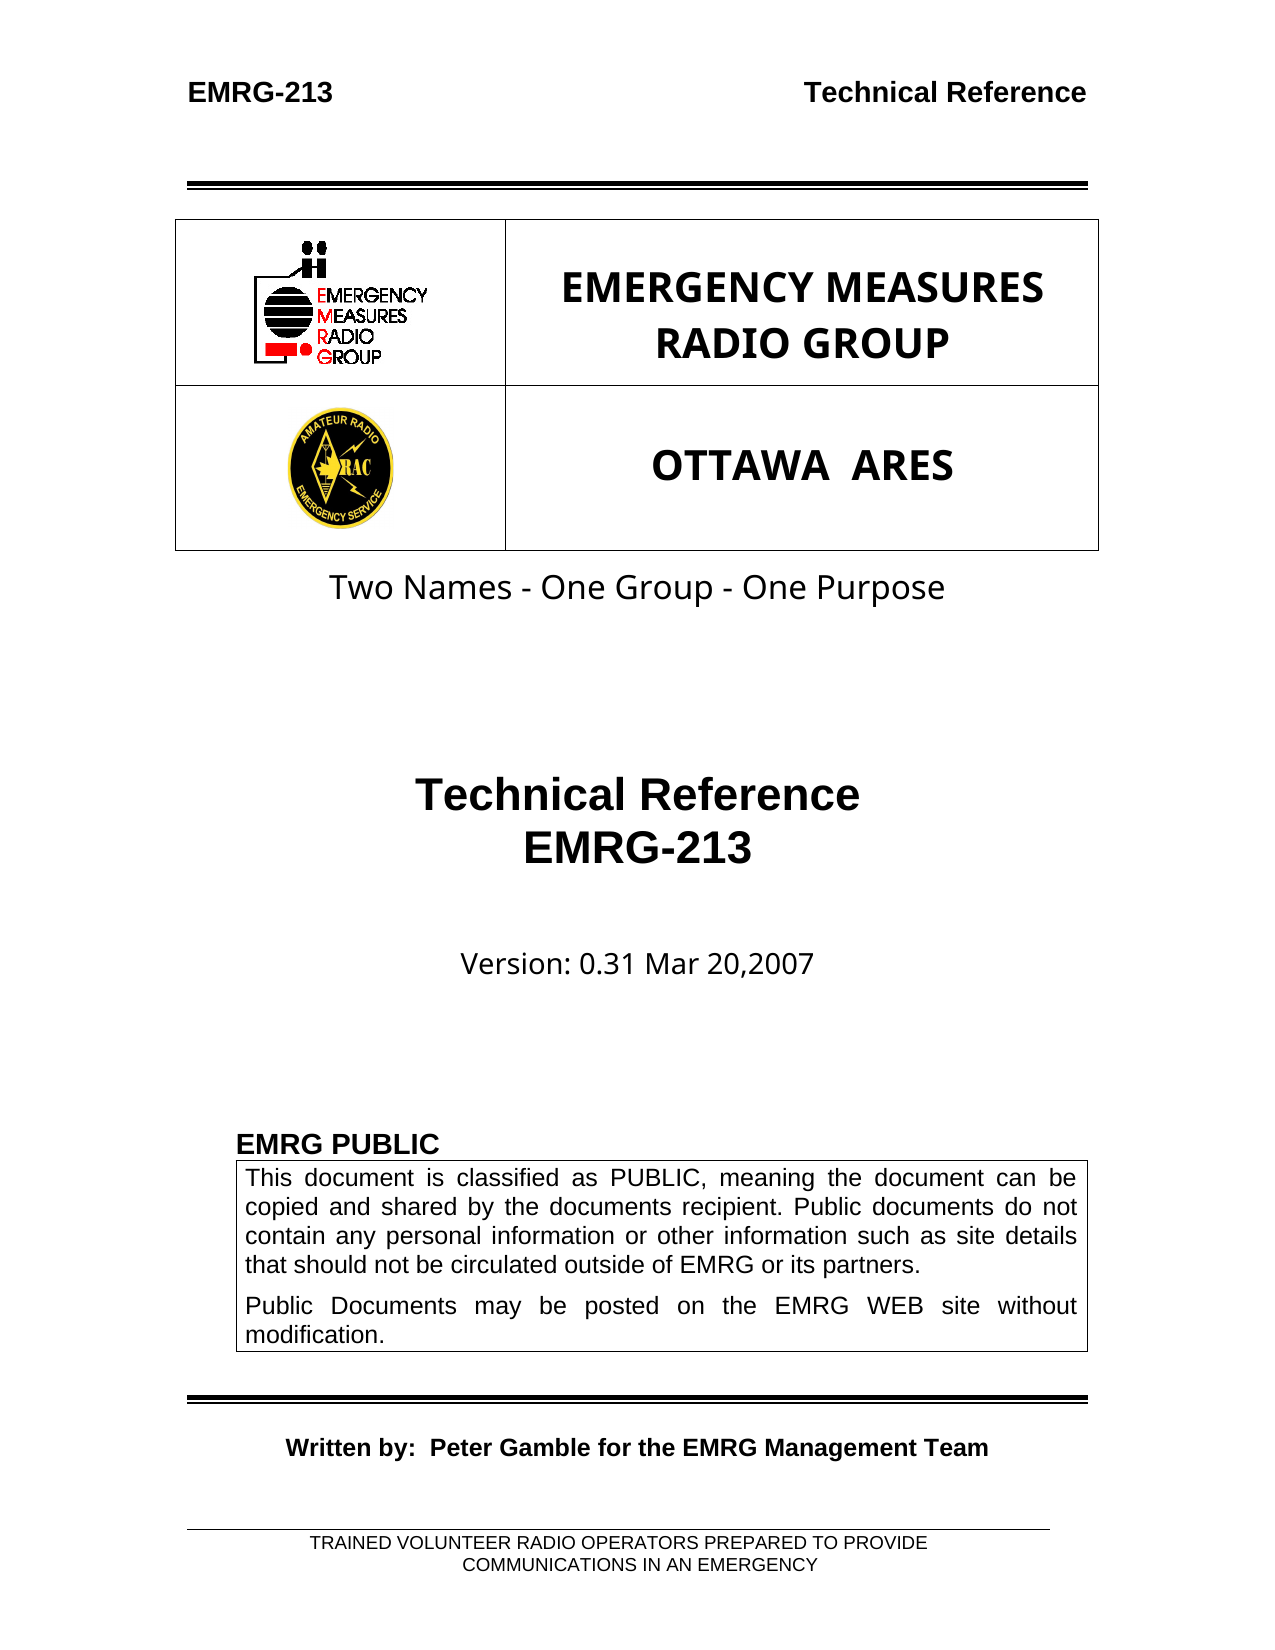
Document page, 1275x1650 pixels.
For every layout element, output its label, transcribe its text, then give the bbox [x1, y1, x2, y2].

text EMRG PUBLIC [236, 1127, 1088, 1160]
picture [287, 407, 394, 529]
text Two Names - One Group - One Purpose [187, 564, 1088, 609]
text EMRG-213 [187, 820, 1088, 873]
text Version: 0.31 Mar 20,2007 [187, 943, 1088, 983]
table_header [176, 220, 505, 385]
table_cell [176, 386, 505, 550]
text This document is classified as PUBLIC, meaning the document can be copied and shared by the documents recipient. Public documents do not contain any personal information or other information such as site details that should not be circulated outside of EMRG or its partners. [237, 1161, 1087, 1278]
text Public Documents may be posted on the EMRG WEB site without modification. [237, 1288, 1087, 1351]
picture [254, 241, 427, 364]
table_header EMERGENCY MEASURES RADIO GROUP [506, 220, 1098, 385]
text Written by: Peter Gamble for the EMRG Management Team [187, 1433, 1088, 1462]
table_cell OTTAWA ARES [506, 386, 1098, 550]
text Technical Reference [187, 767, 1088, 820]
